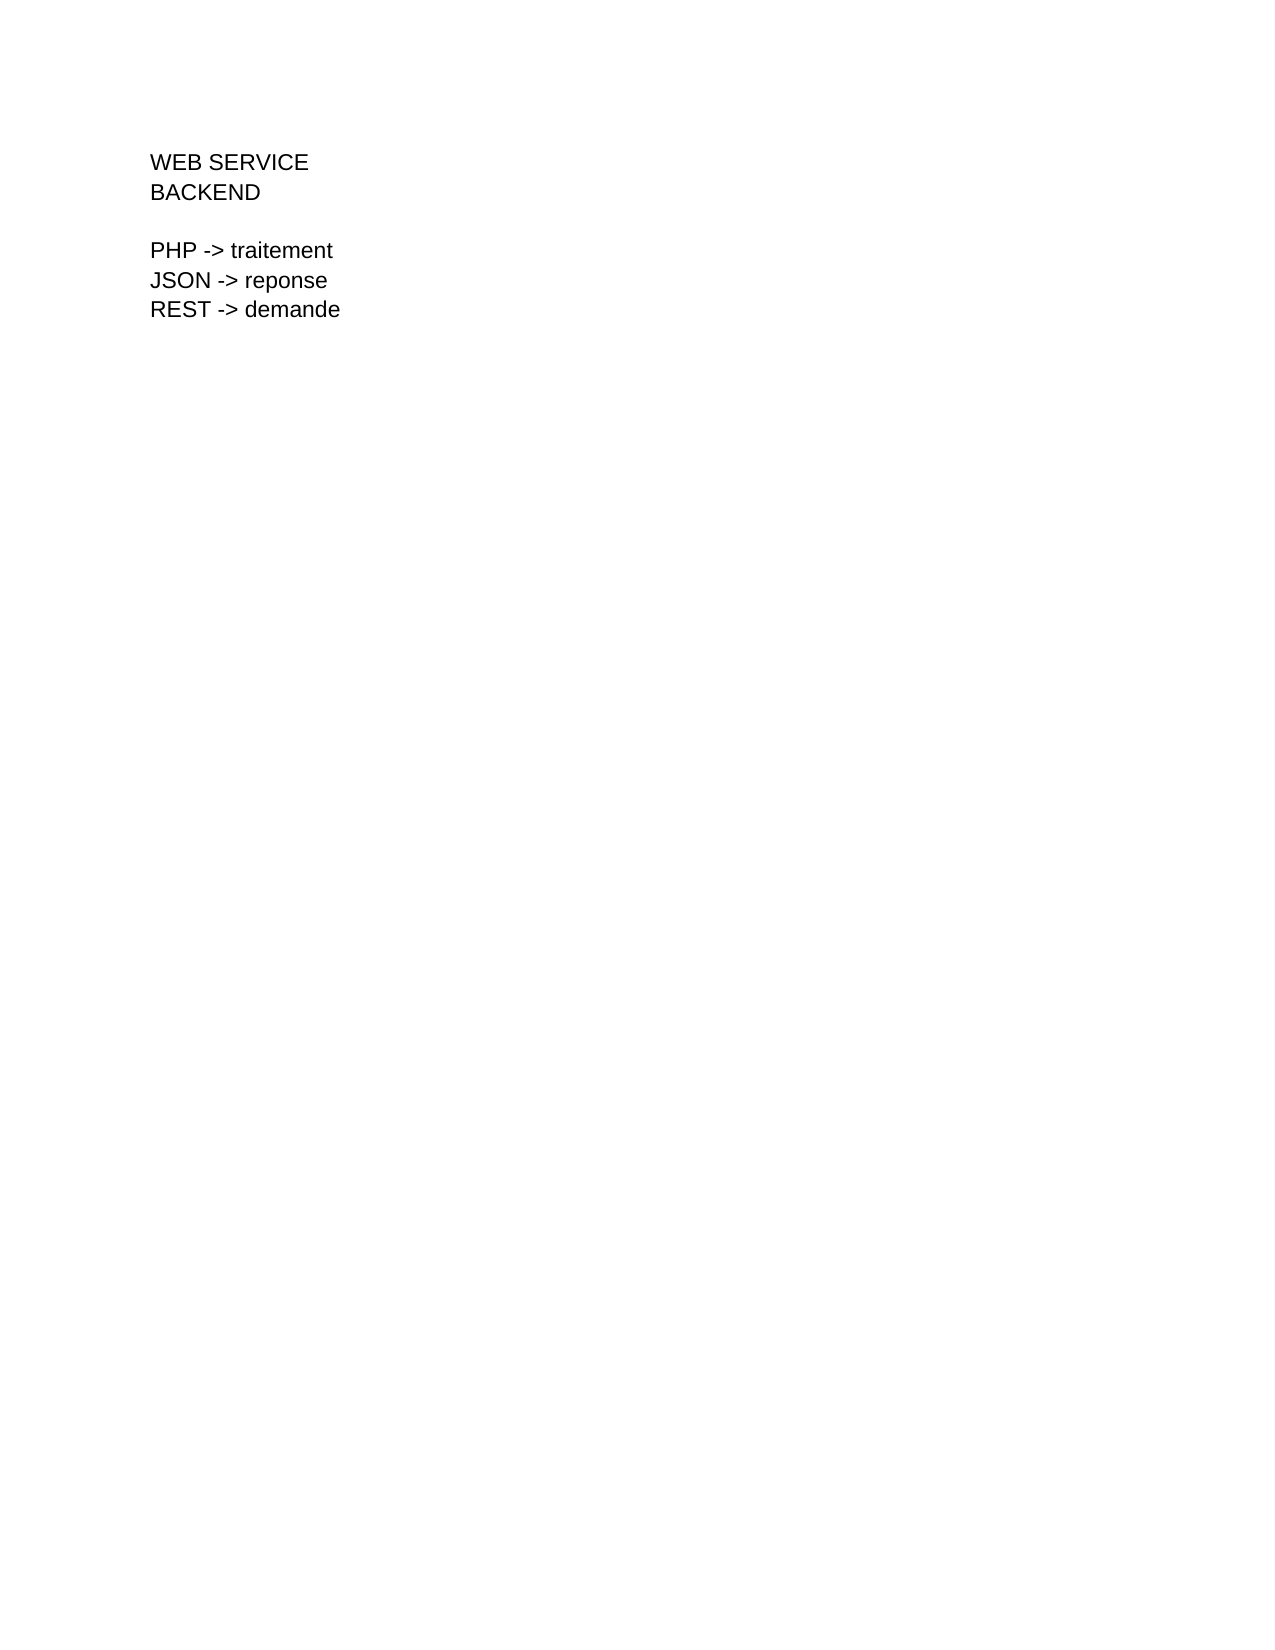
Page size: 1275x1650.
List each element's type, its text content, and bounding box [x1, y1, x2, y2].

text WEB SERVICE [150, 150, 1125, 176]
text BACKEND [150, 179, 1125, 205]
text PHP -> traitement [150, 238, 1125, 264]
text REST -> demande [150, 297, 1125, 322]
text JSON -> reponse [150, 267, 1125, 293]
